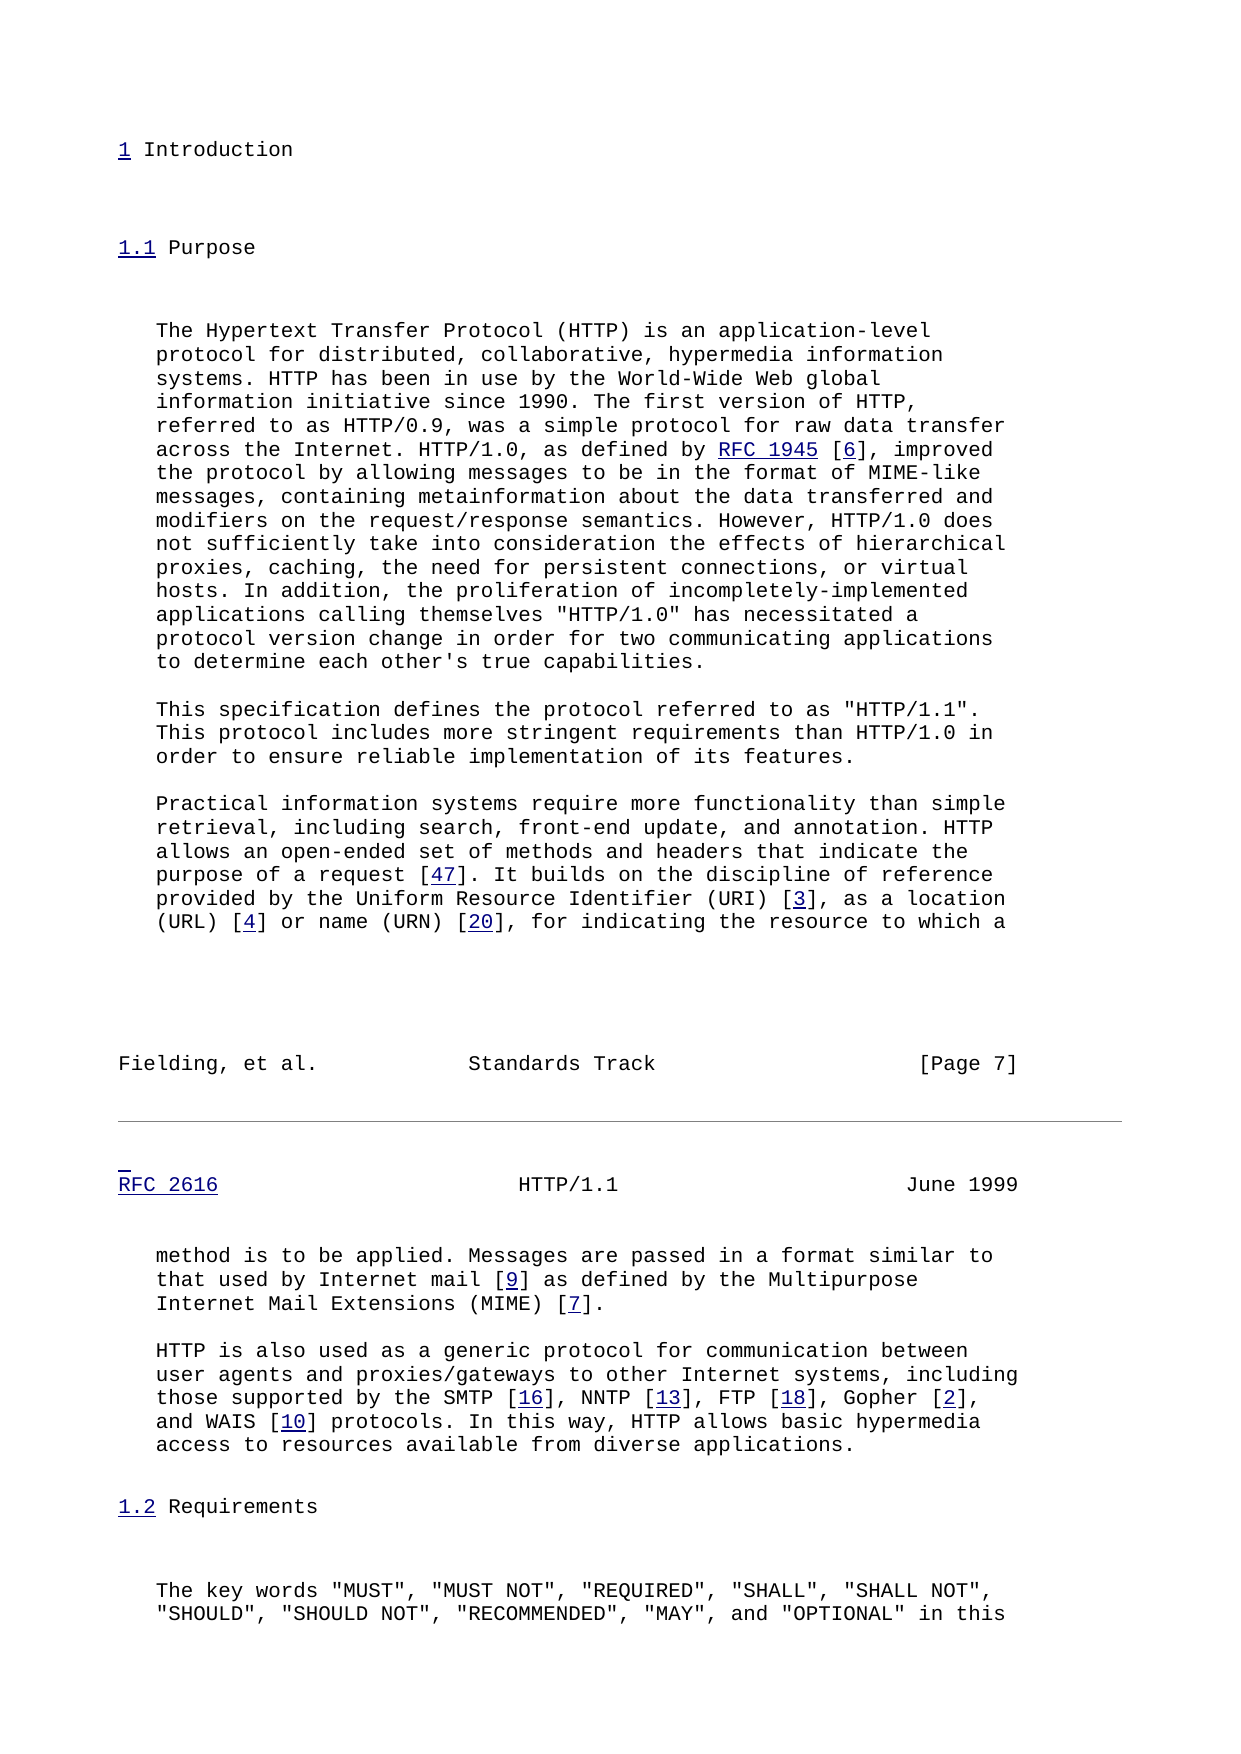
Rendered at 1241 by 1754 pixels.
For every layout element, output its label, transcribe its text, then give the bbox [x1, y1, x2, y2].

text HTTP is also used as a generic protocol for communication between [118, 1340, 1122, 1363]
text not sufficiently take into consideration the effects of hierarchical [118, 533, 1122, 557]
text RFC 2616 HTTP/1.1 June 1999 [118, 1174, 1122, 1198]
text systems. HTTP has been in use by the World-Wide Web global [118, 368, 1122, 391]
text that used by Internet mail [9] as defined by the Multipurpose [118, 1269, 1122, 1293]
text provided by the Uniform Resource Identifier (URI) [3], as a location [118, 888, 1122, 912]
text (URL) [4] or name (URN) [20], for indicating the resource to which a [118, 912, 1122, 935]
text method is to be applied. Messages are passed in a format similar to [118, 1245, 1122, 1269]
text The key words "MUST", "MUST NOT", "REQUIRED", "SHALL", "SHALL NOT", [118, 1580, 1122, 1603]
text those supported by the SMTP [16], NNTP [13], FTP [18], Gopher [2], [118, 1387, 1122, 1411]
text protocol version change in order for two communicating applications [118, 628, 1122, 651]
text information initiative since 1990. The first version of HTTP, [118, 391, 1122, 415]
text "SHOULD", "SHOULD NOT", "RECOMMENDED", "MAY", and "OPTIONAL" in this [118, 1603, 1122, 1627]
text protocol for distributed, collaborative, hypermedia information [118, 344, 1122, 368]
text modifiers on the request/response semantics. However, HTTP/1.0 does [118, 509, 1122, 533]
text across the Internet. HTTP/1.0, as defined by RFC 1945 [6], improved [118, 439, 1122, 462]
text proxies, caching, the need for persistent connections, or virtual [118, 557, 1122, 581]
text purpose of a request [47]. It builds on the discipline of reference [118, 864, 1122, 888]
text order to ensure reliable implementation of its features. [118, 746, 1122, 770]
text 1.1 Purpose [118, 237, 1122, 261]
text The Hypertext Transfer Protocol (HTTP) is an application-level [118, 320, 1122, 344]
text Internet Mail Extensions (MIME) [7]. [118, 1293, 1122, 1316]
text 1.2 Requirements [118, 1496, 1122, 1520]
text retrieval, including search, front-end update, and annotation. HTTP [118, 817, 1122, 841]
text and WAIS [10] protocols. In this way, HTTP allows basic hypermedia [118, 1411, 1122, 1434]
text This specification defines the protocol referred to as "HTTP/1.1". [118, 699, 1122, 722]
text allows an open-ended set of methods and headers that indicate the [118, 841, 1122, 864]
text 1 Introduction [118, 139, 1122, 163]
text user agents and proxies/gateways to other Internet systems, including [118, 1363, 1122, 1387]
text Fielding, et al. Standards Track [Page 7] [118, 1053, 1122, 1077]
text Practical information systems require more functionality than simple [118, 793, 1122, 817]
text messages, containing metainformation about the data transferred and [118, 486, 1122, 509]
text referred to as HTTP/0.9, was a simple protocol for raw data transfer [118, 415, 1122, 439]
text the protocol by allowing messages to be in the format of MIME-like [118, 462, 1122, 486]
text hosts. In addition, the proliferation of incompletely-implemented [118, 581, 1122, 604]
text applications calling themselves "HTTP/1.0" has necessitated a [118, 604, 1122, 628]
text This protocol includes more stringent requirements than HTTP/1.0 in [118, 722, 1122, 746]
text access to resources available from diverse applications. [118, 1434, 1122, 1458]
text to determine each other's true capabilities. [118, 651, 1122, 675]
